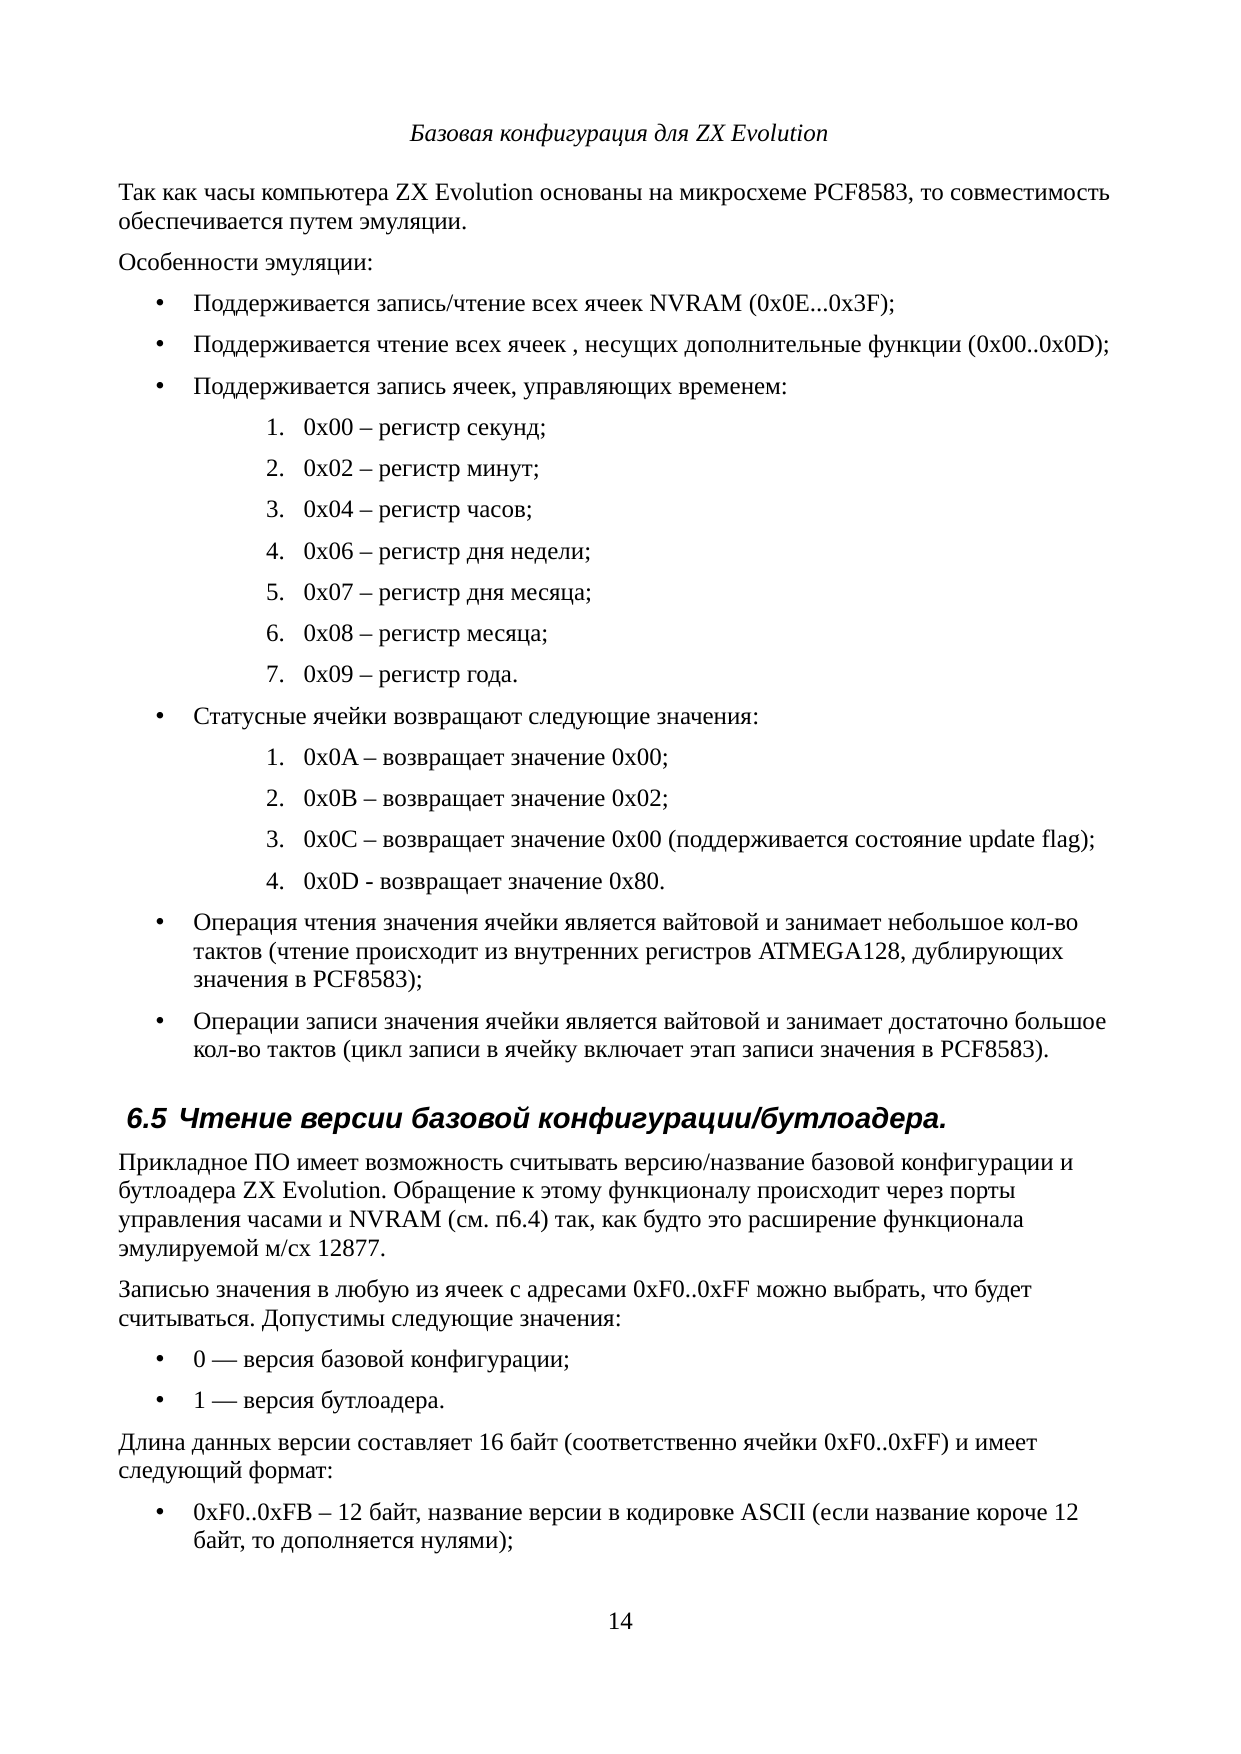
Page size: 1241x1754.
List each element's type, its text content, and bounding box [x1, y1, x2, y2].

list 0x06 – регистр дня недели; [266, 536, 1122, 564]
list Операции записи значения ячейки является вайтовой и занимает достаточно большое кол-во тактов (цикл записи в ячейку включает этап записи значения в PCF8583). [156, 1006, 1122, 1063]
list Операция чтения значения ячейки является вайтовой и занимает небольшое кол-во тактов (чтение происходит из внутренних регистров ATMEGA128, дублирующих значения в PCF8583); [156, 907, 1122, 993]
list Поддерживается запись ячеек, управляющих временем: [156, 371, 1122, 399]
list 0x0B – возвращает значение 0x02; [266, 783, 1122, 812]
list 0x09 – регистр года. [266, 659, 1122, 688]
text Особенности эмуляции: [118, 247, 1122, 276]
text Записью значения в любую из ячеек с адресами 0xF0..0xFF можно выбрать, что будет считываться. Допустимы следующие значения: [118, 1274, 1122, 1332]
list 0x0C – возвращает значение 0x00 (поддерживается состояние update flag); [266, 824, 1122, 853]
text Прикладное ПО имеет возможность считывать версию/название базовой конфигурации и бутлоадера ZX Evolution. Обращение к этому функционалу происходит через порты управления часами и NVRAM (см. п6.4) так, как будто это расширение функционала эмулируемой м/сх 12877. [118, 1147, 1122, 1262]
list 0x08 – регистр месяца; [266, 618, 1122, 647]
list 0x0A – возвращает значение 0x00; [266, 742, 1122, 771]
list 0x00 – регистр секунд; [266, 412, 1122, 441]
text Длина данных версии составляет 16 байт (соответственно ячейки 0xF0..0xFF) и имеет следующий формат: [118, 1427, 1122, 1484]
list Поддерживается чтение всех ячеек , несущих дополнительные функции (0x00..0x0D); [156, 329, 1122, 358]
list 0xF0..0xFB – 12 байт, название версии в кодировке ASCII (если название короче 12 байт, то дополняется нулями); [156, 1497, 1122, 1554]
list Статусные ячейки возвращают следующие значения: [156, 701, 1122, 729]
list Поддерживается запись/чтение всех ячеек NVRAM (0x0E...0x3F); [156, 288, 1122, 317]
text Так как часы компьютера ZX Evolution основаны на микросхеме PCF8583, то совместимость обеспечивается путем эмуляции. [118, 177, 1122, 234]
list 0x0D - возвращает значение 0x80. [266, 866, 1122, 894]
list 0x07 – регистр дня месяца; [266, 577, 1122, 606]
subtitle Чтение версии базовой конфигурации/бутлоадера. [118, 1101, 1122, 1134]
list 0 — версия базовой конфигурации; [156, 1344, 1122, 1373]
list 0x02 – регистр минут; [266, 453, 1122, 482]
list 0x04 – регистр часов; [266, 494, 1122, 523]
list 1 — версия бутлоадера. [156, 1386, 1122, 1414]
